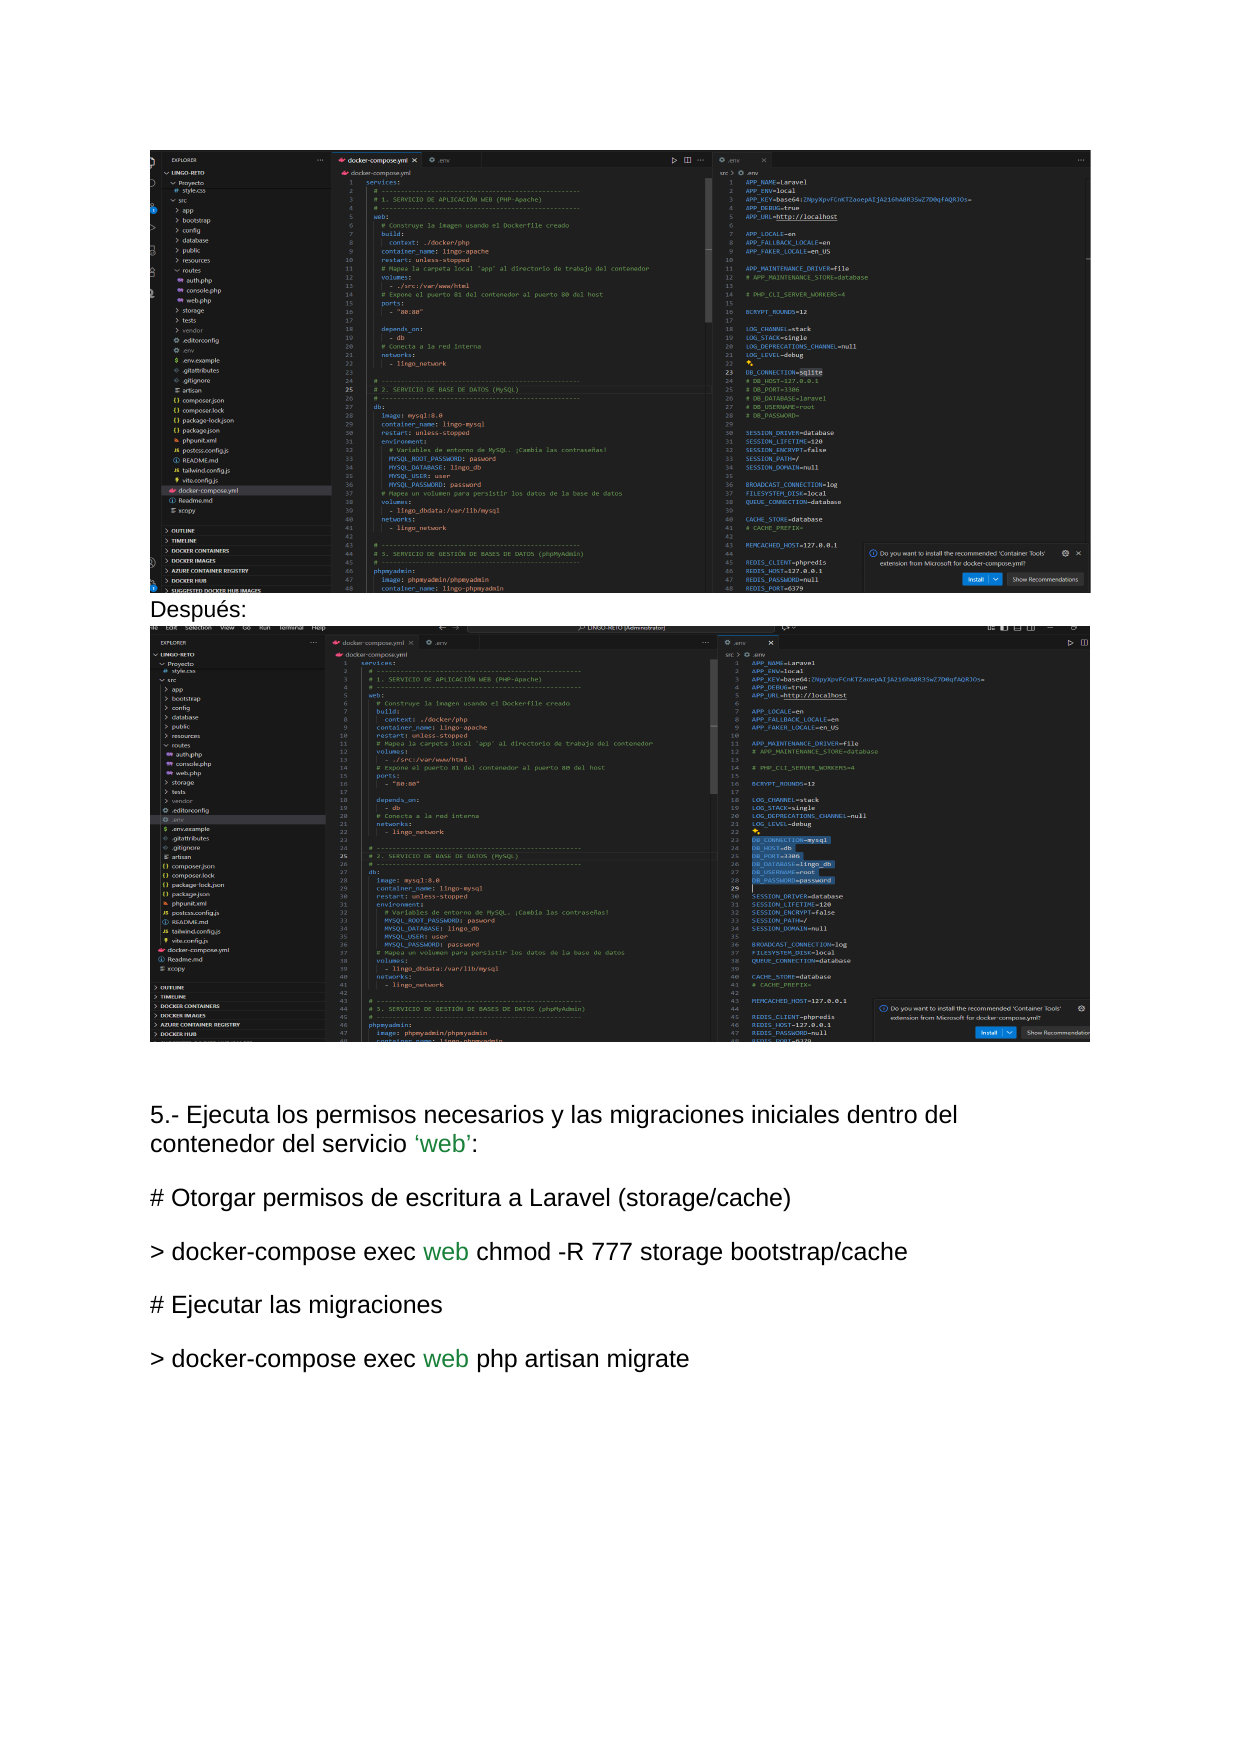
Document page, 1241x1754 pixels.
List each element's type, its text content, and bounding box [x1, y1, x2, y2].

text > docker-compose exec web php artisan migrate [150, 1344, 1090, 1373]
text # Otorgar permisos de escritura a Laravel (storage/cache) [150, 1183, 1090, 1211]
text # Ejecutar las migraciones [150, 1290, 1090, 1319]
text > docker-compose exec web chmod -R 777 storage bootstrap/cache [150, 1236, 1090, 1265]
text 5.- Ejecuta los permisos necesarios y las migraciones iniciales dentro del contenedor del servicio ‘web’: [150, 1100, 1090, 1158]
text Después: [150, 596, 1090, 626]
